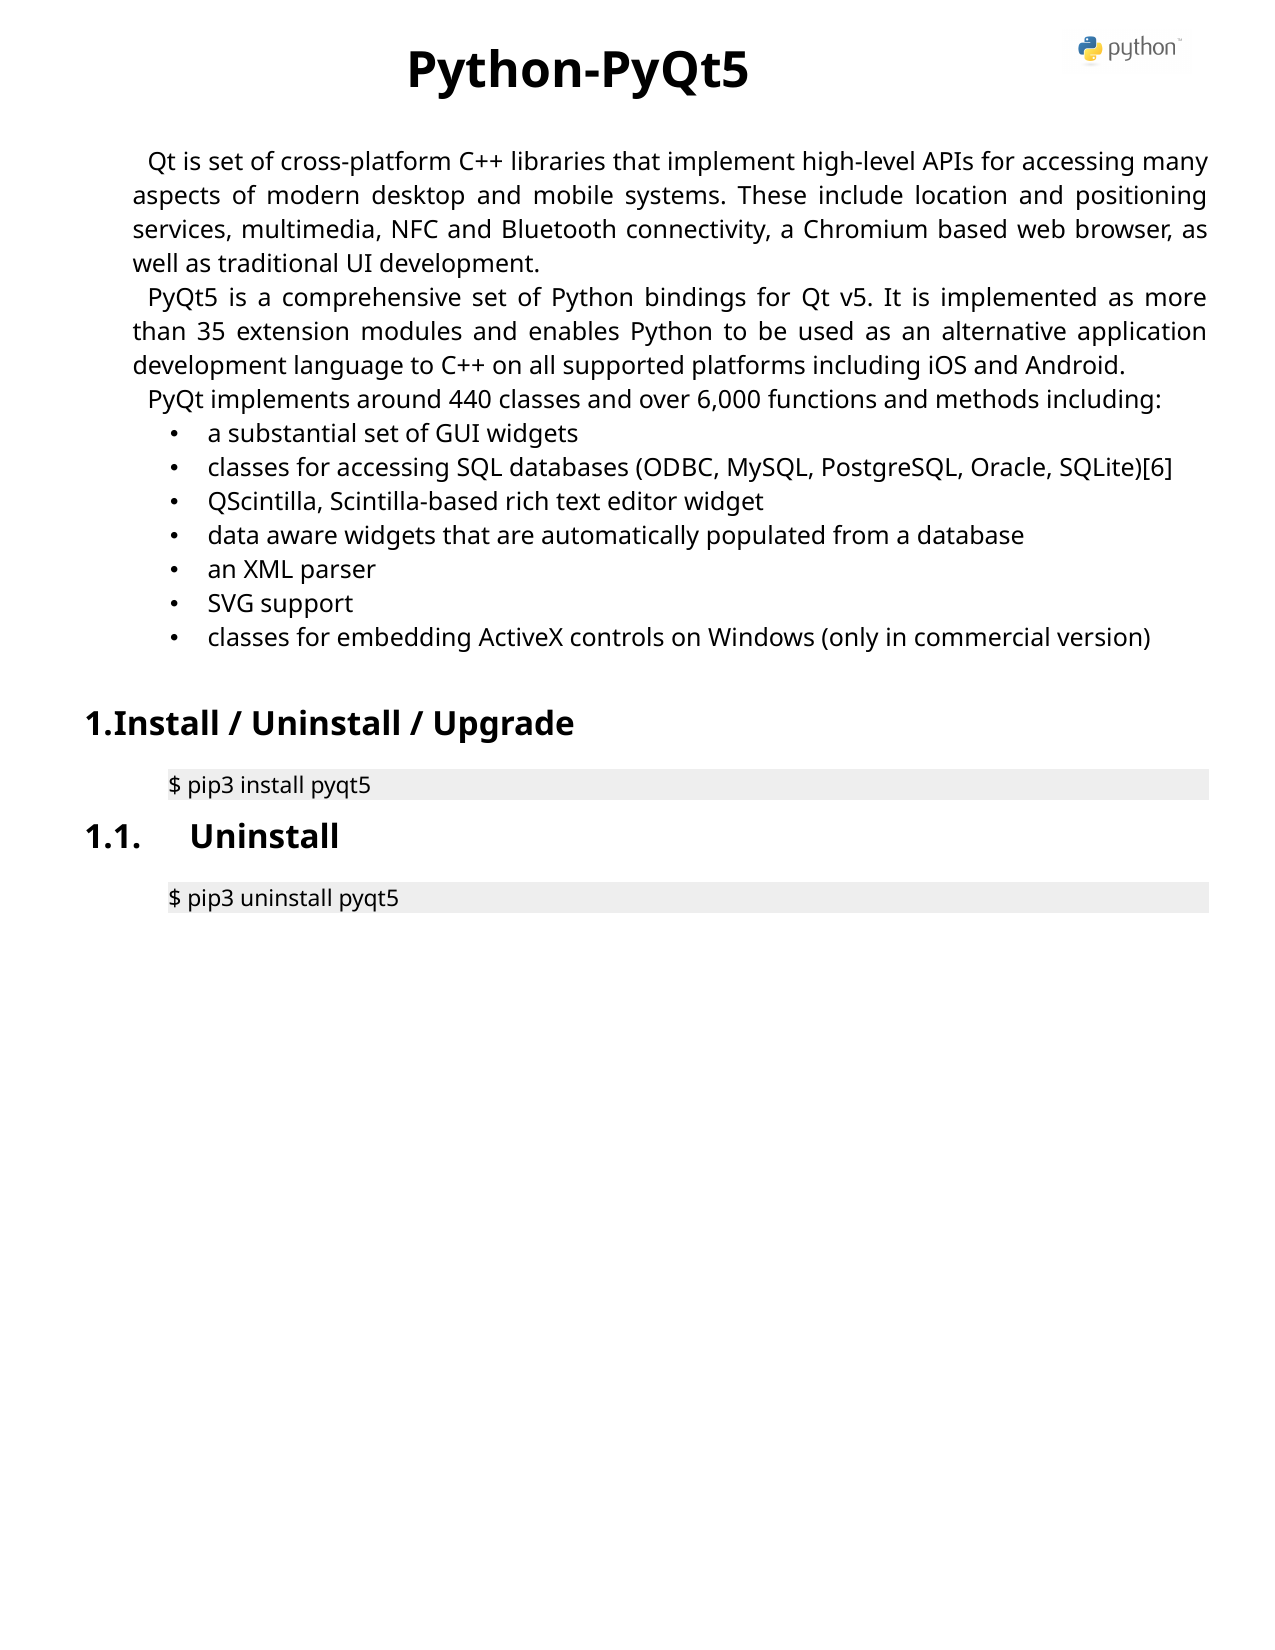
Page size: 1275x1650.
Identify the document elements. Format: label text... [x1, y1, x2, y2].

text PyQt implements around 440 classes and over 6,000 functions and methods including: [132, 382, 1209, 416]
title Python-PyQt5 [84, 34, 1209, 102]
list classes for embedding ActiveX controls on Windows (only in commercial version) [170, 619, 1209, 653]
subtitle Uninstall [84, 812, 1209, 858]
text $ pip3 uninstall pyqt5 [168, 882, 1209, 913]
list classes for accessing SQL databases (ODBC, MySQL, PostgreSQL, Oracle, SQLite)[6] [170, 450, 1209, 484]
list an XML parser [170, 552, 1209, 586]
picture [1061, 29, 1192, 74]
text Qt is set of cross-platform C++ libraries that implement high-level APIs for accessing many aspects of modern desktop and mobile systems. These include location and positioning services, multimedia, NFC and Bluetooth connectivity, a Chromium based web browser, as well as traditional UI development. [132, 144, 1209, 280]
list a substantial set of GUI widgets [170, 416, 1209, 450]
list data aware widgets that are automatically populated from a database [170, 518, 1209, 552]
subtitle Install / Uninstall / Upgrade [84, 699, 1209, 745]
list QScintilla, Scintilla-based rich text editor widget [170, 484, 1209, 518]
text PyQt5 is a comprehensive set of Python bindings for Qt v5. It is implemented as more than 35 extension modules and enables Python to be used as an alternative application development language to C++ on all supported platforms including iOS and Android. [132, 280, 1209, 382]
list SVG support [170, 586, 1209, 619]
text $ pip3 install pyqt5 [168, 769, 1209, 800]
